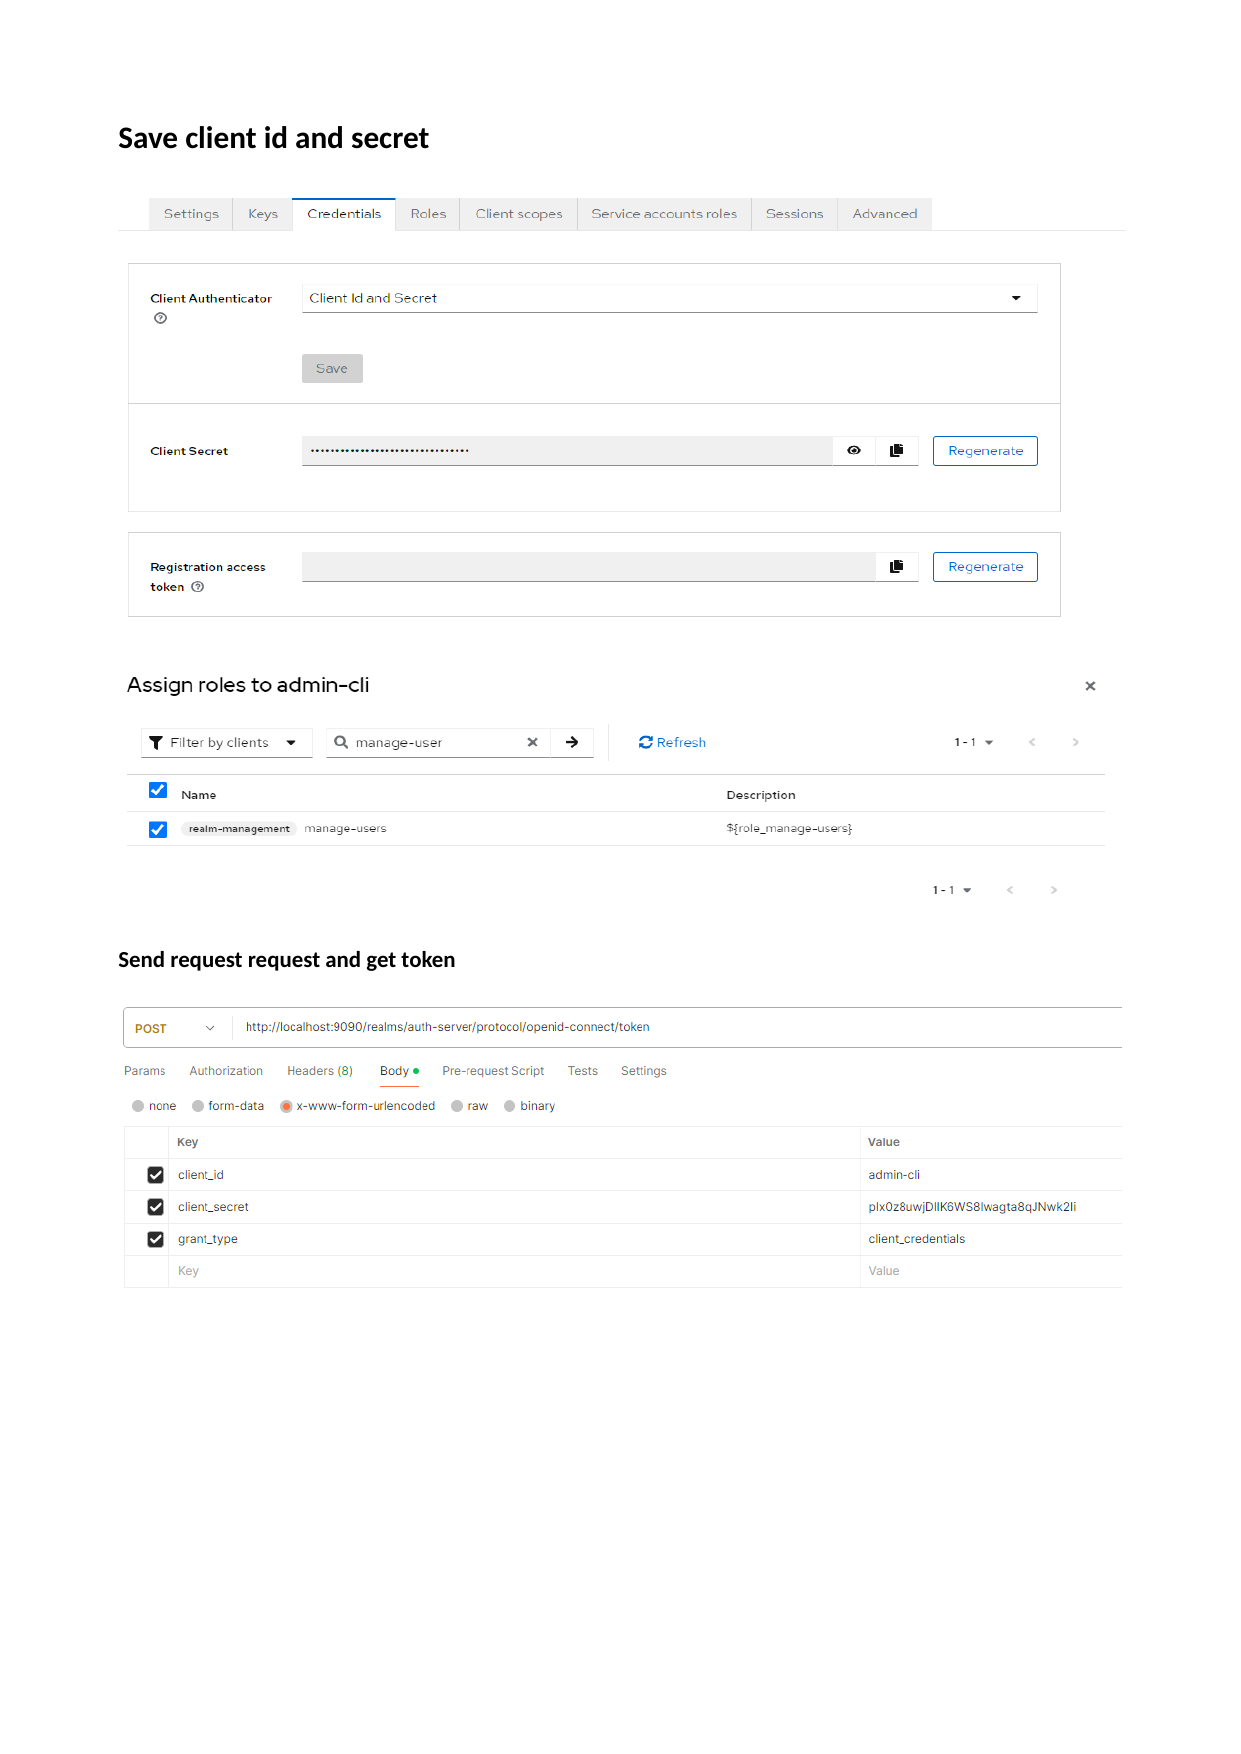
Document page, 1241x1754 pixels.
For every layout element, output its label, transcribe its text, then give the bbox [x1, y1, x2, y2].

picture [118, 998, 1122, 1326]
text Send request request and get token [118, 945, 1122, 973]
text Save client id and secret [118, 118, 1122, 156]
